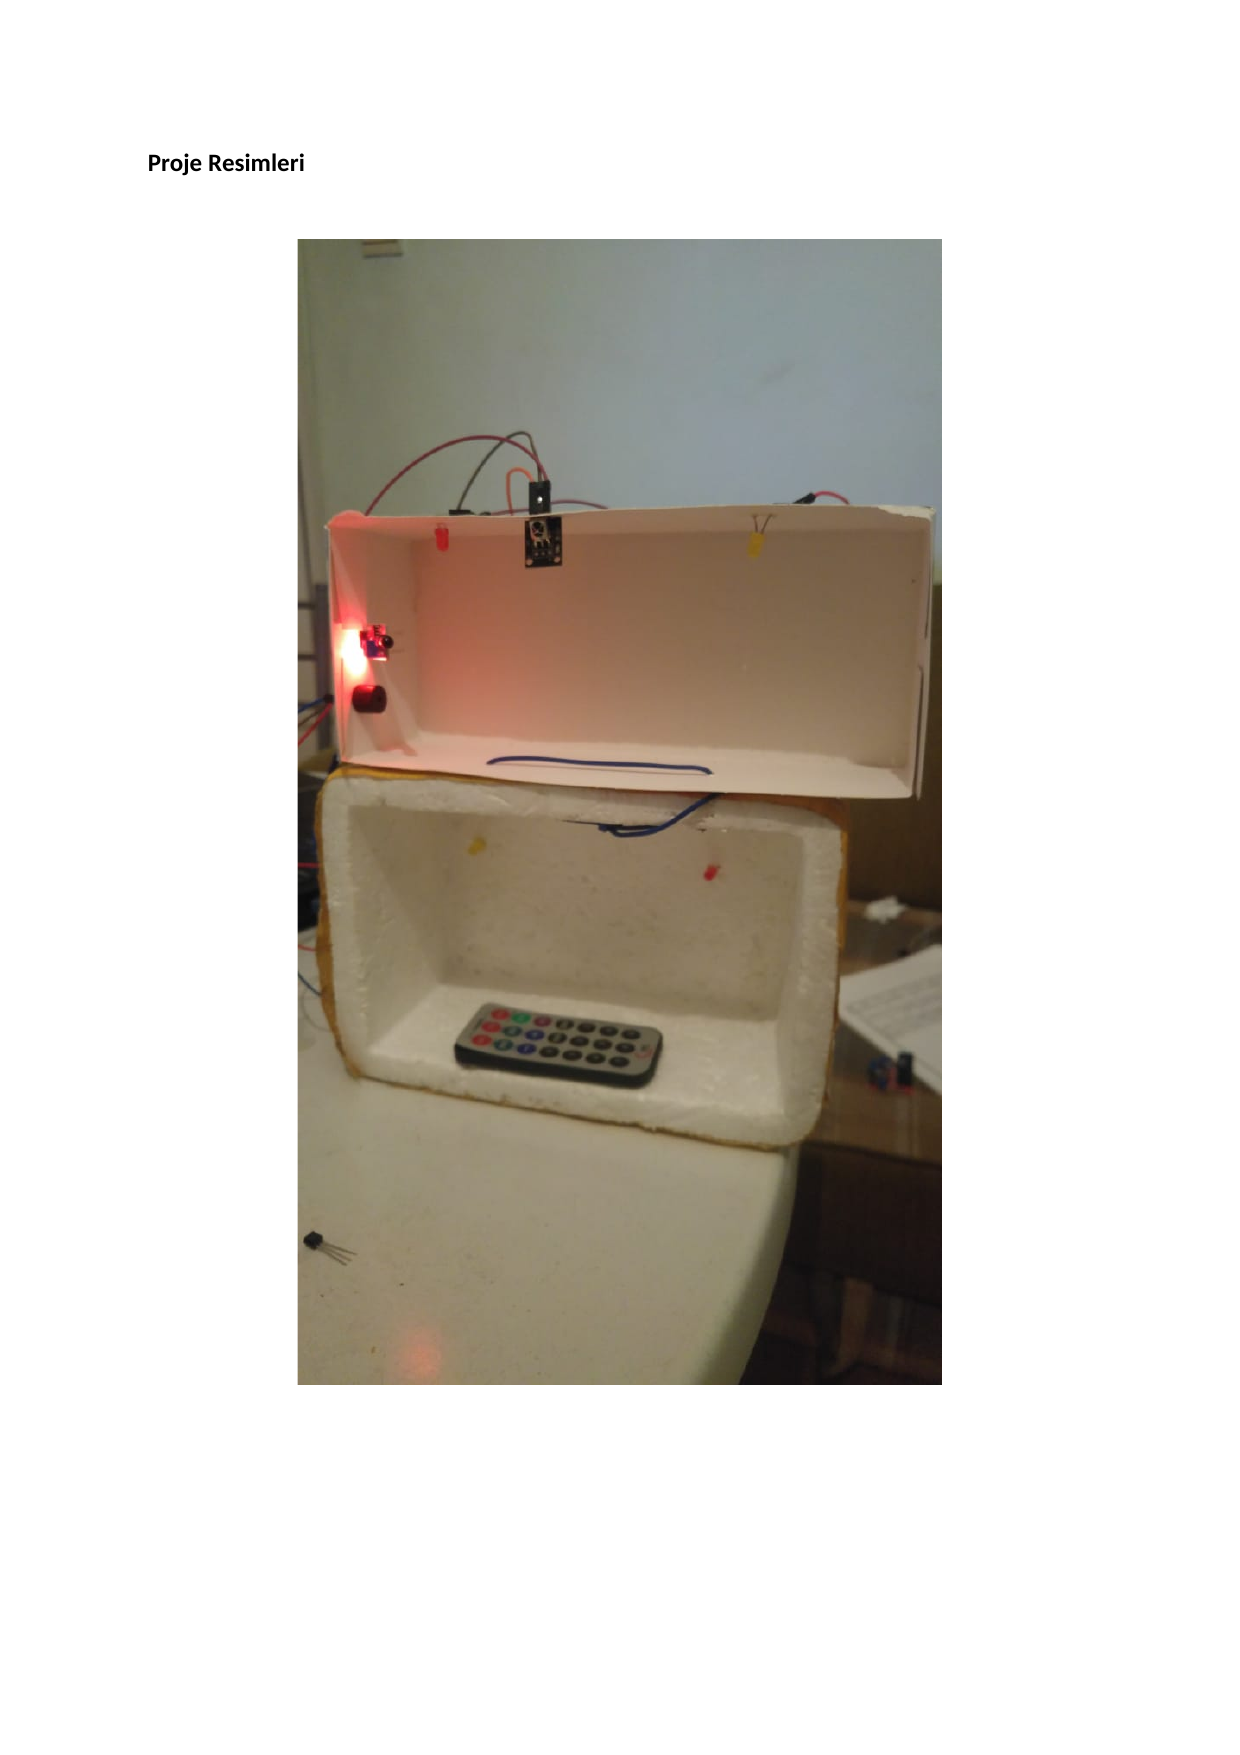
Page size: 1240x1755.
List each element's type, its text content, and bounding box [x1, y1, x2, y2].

text Proje Resimleri [148, 148, 1092, 178]
